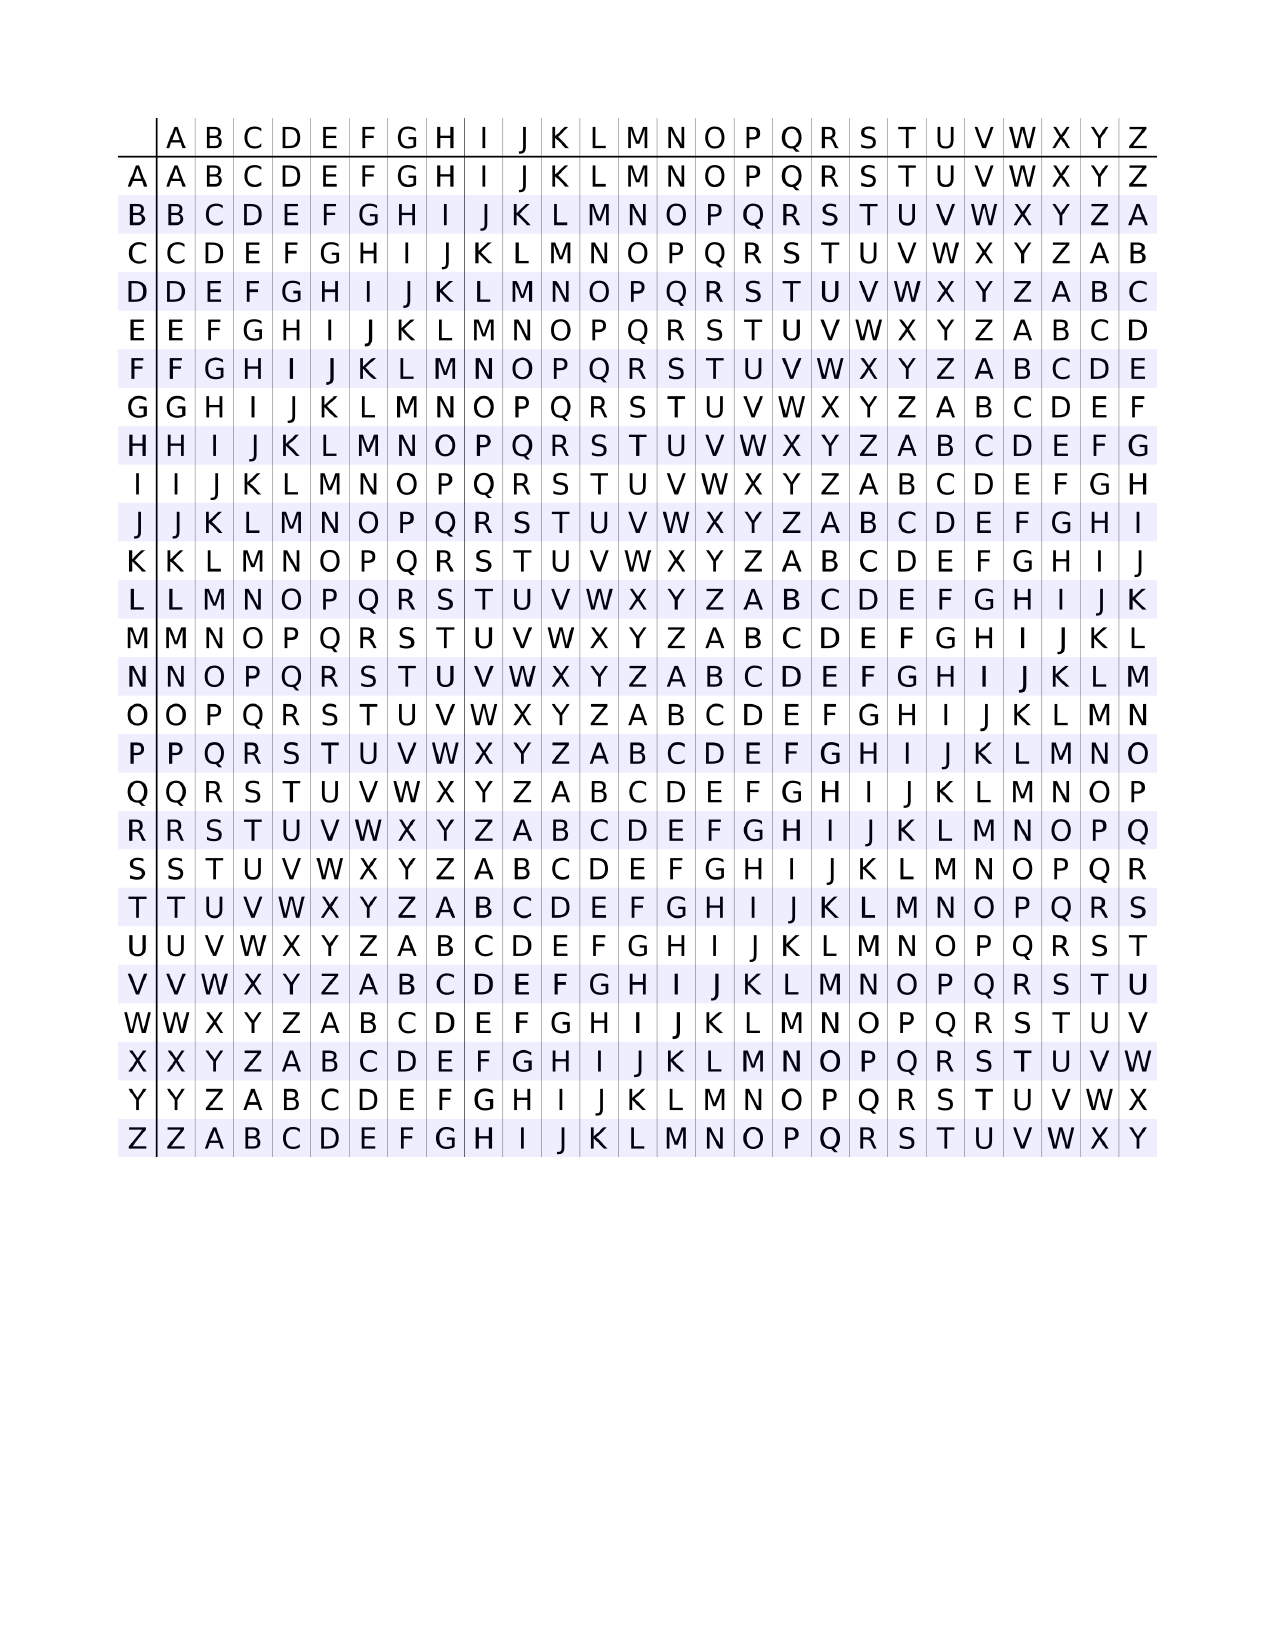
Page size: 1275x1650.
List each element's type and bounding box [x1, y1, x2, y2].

picture [118, 118, 1157, 1157]
